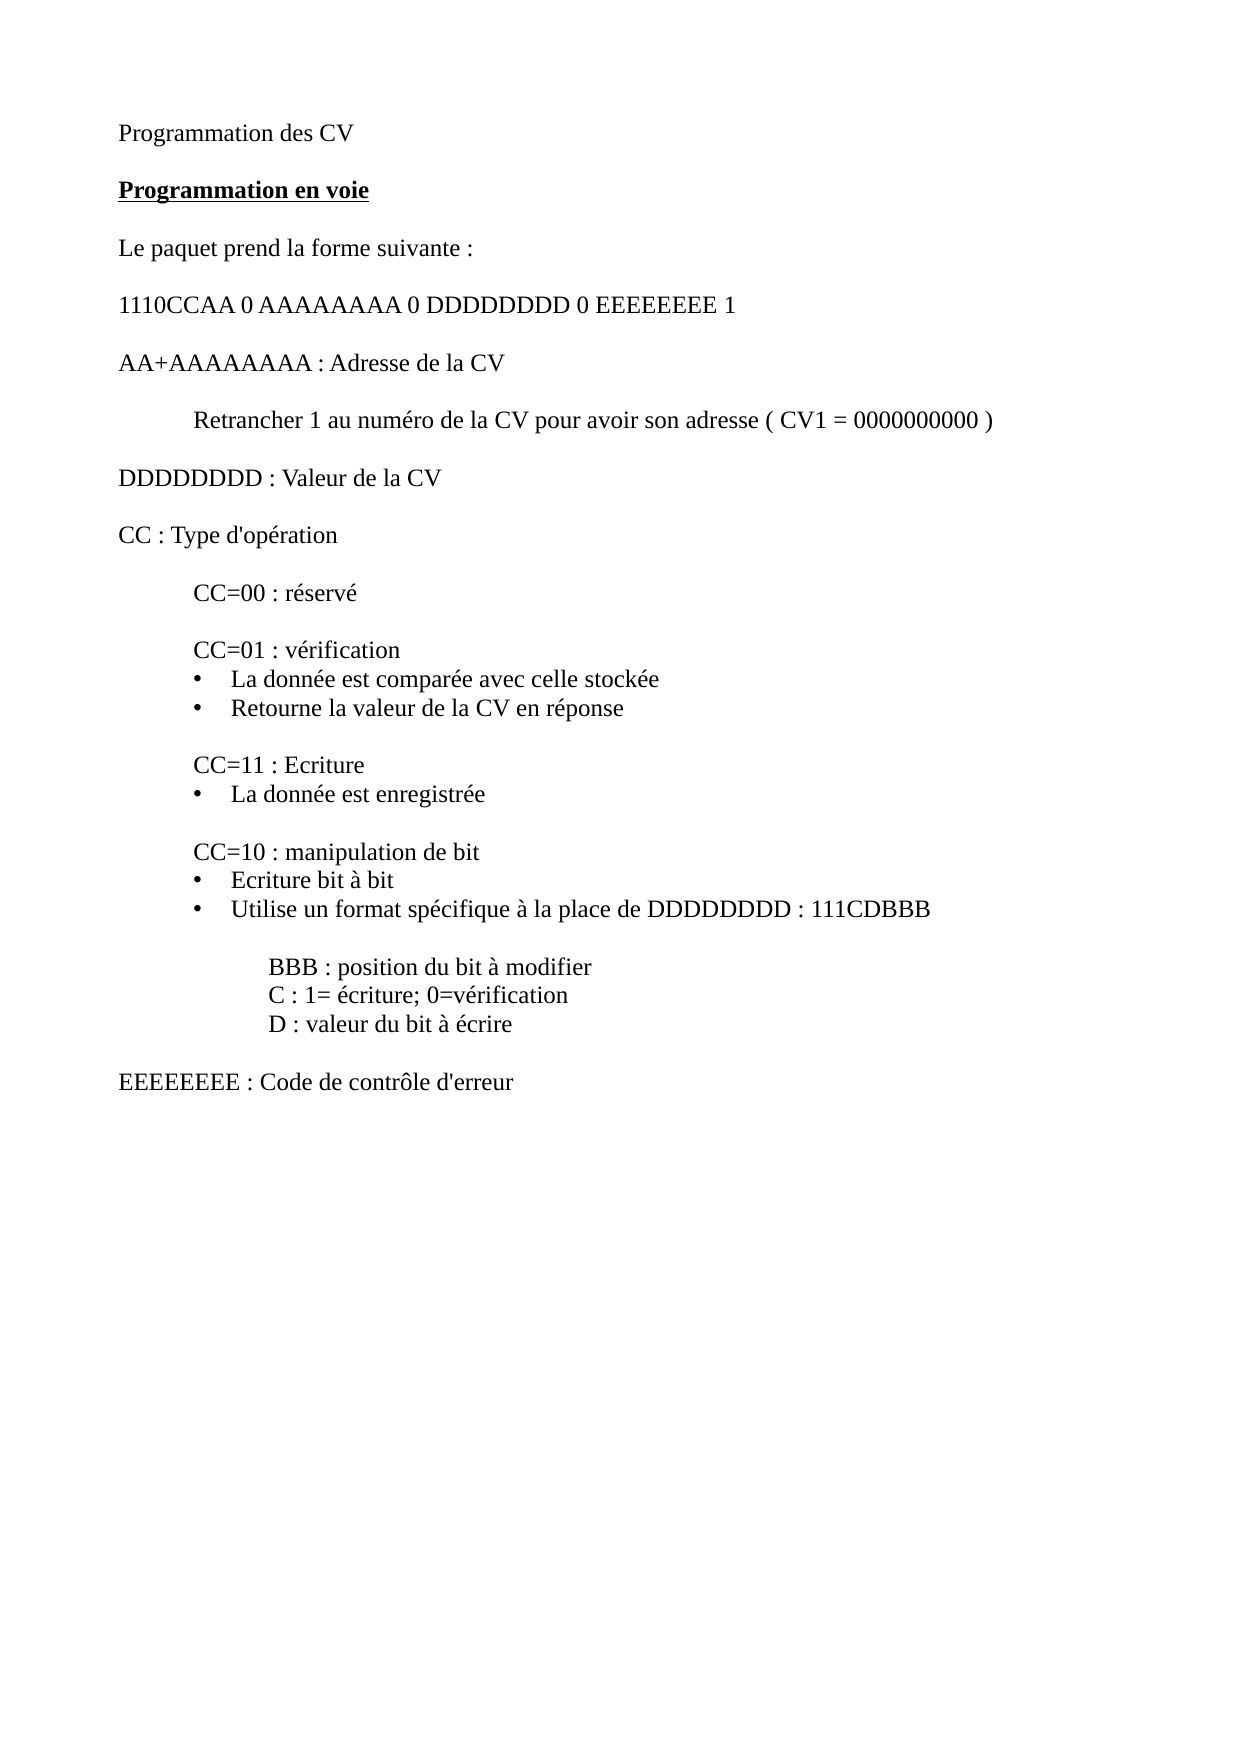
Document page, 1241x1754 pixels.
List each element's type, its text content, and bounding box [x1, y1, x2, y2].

text Programmation en voie [118, 176, 1122, 204]
text Programmation des CV [118, 118, 1122, 147]
text CC : Type d'opération [118, 521, 1122, 549]
list Retourne la valeur de la CV en réponse [193, 693, 1122, 722]
text D : valeur du bit à écrire [118, 1009, 1122, 1038]
text CC=11 : Ecriture [118, 751, 1122, 779]
text AA+AAAAAAAA : Adresse de la CV [118, 348, 1122, 377]
text BBB : position du bit à modifier [118, 952, 1122, 981]
list Ecriture bit à bit [193, 866, 1122, 894]
text EEEEEEEE : Code de contrôle d'erreur [118, 1067, 1122, 1096]
text Retrancher 1 au numéro de la CV pour avoir son adresse ( CV1 = 0000000000 ) [118, 406, 1122, 434]
text CC=00 : réservé [118, 578, 1122, 607]
text C : 1= écriture; 0=vérification [118, 981, 1122, 1009]
text CC=01 : vérification [118, 636, 1122, 664]
list Utilise un format spécifique à la place de DDDDDDDD : 111CDBBB [193, 894, 1122, 923]
text DDDDDDDD : Valeur de la CV [118, 463, 1122, 492]
list La donnée est enregistrée [193, 779, 1122, 808]
text 1110CCAA 0 AAAAAAAA 0 DDDDDDDD 0 EEEEEEEE 1 [118, 291, 1122, 319]
text CC=10 : manipulation de bit [118, 837, 1122, 866]
list La donnée est comparée avec celle stockée [193, 664, 1122, 693]
text Le paquet prend la forme suivante : [118, 233, 1122, 262]
